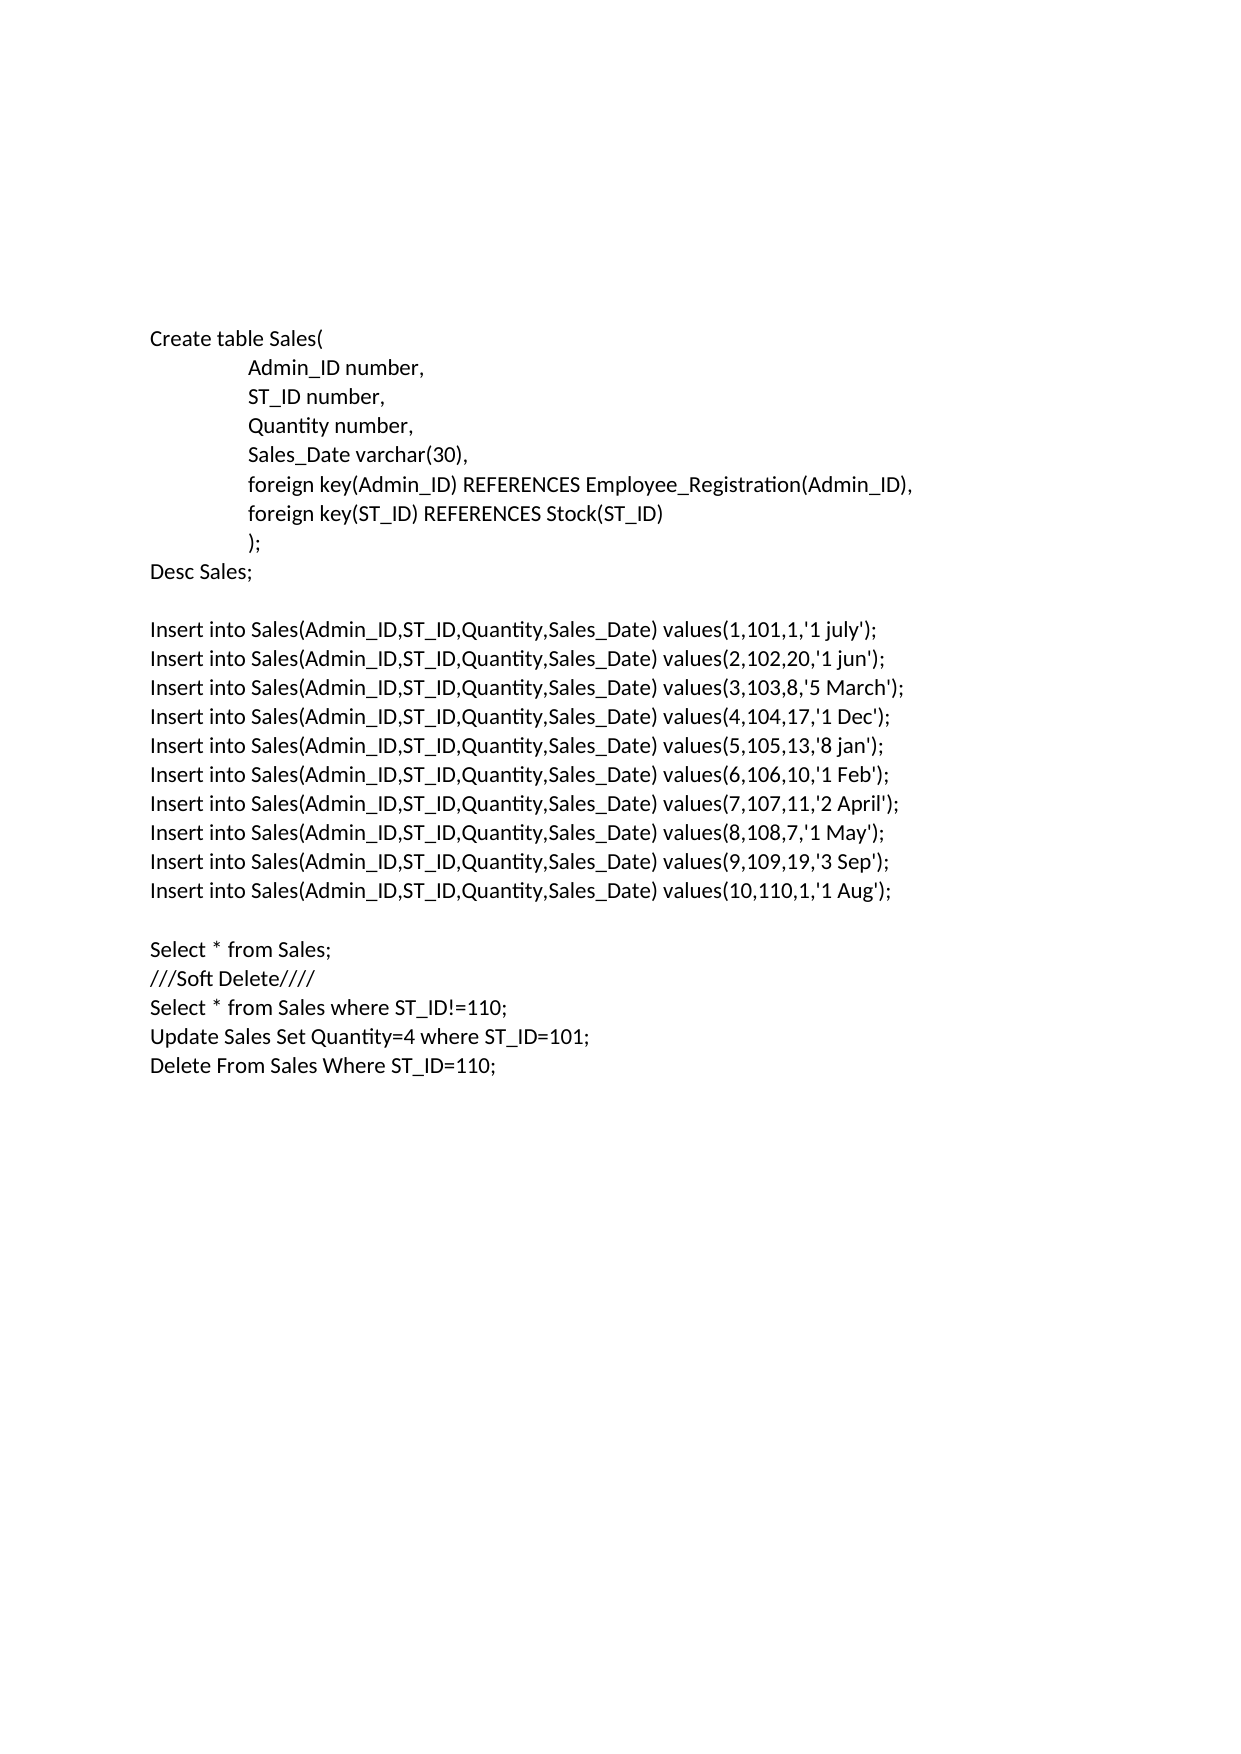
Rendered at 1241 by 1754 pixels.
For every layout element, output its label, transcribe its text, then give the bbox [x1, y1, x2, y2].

text Insert into Sales(Admin_ID,ST_ID,Quantity,Sales_Date) values(2,102,20,'1 jun'); [150, 644, 1090, 672]
text Quantity number, [150, 412, 1090, 439]
text ); [150, 528, 1090, 556]
text ST_ID number, [150, 382, 1090, 411]
text Insert into Sales(Admin_ID,ST_ID,Quantity,Sales_Date) values(8,108,7,'1 May'); [150, 818, 1090, 846]
text Insert into Sales(Admin_ID,ST_ID,Quantity,Sales_Date) values(4,104,17,'1 Dec'); [150, 702, 1090, 730]
text Admin_ID number, [150, 353, 1090, 381]
text Desc Sales; [150, 557, 1090, 585]
text Create table Sales( [150, 324, 1090, 352]
text ///Soft Delete//// [150, 964, 1090, 992]
text Insert into Sales(Admin_ID,ST_ID,Quantity,Sales_Date) values(3,103,8,'5 March'); [150, 673, 1090, 701]
text Select * from Sales where ST_ID!=110; [150, 993, 1090, 1021]
text Update Sales Set Quantity=4 where ST_ID=101; [150, 1022, 1090, 1050]
text Insert into Sales(Admin_ID,ST_ID,Quantity,Sales_Date) values(5,105,13,'8 jan'); [150, 731, 1090, 759]
text Insert into Sales(Admin_ID,ST_ID,Quantity,Sales_Date) values(10,110,1,'1 Aug'); [150, 877, 1090, 904]
text foreign key(ST_ID) REFERENCES Stock(ST_ID) [150, 499, 1090, 527]
text Select * from Sales; [150, 935, 1090, 963]
text Insert into Sales(Admin_ID,ST_ID,Quantity,Sales_Date) values(9,109,19,'3 Sep'); [150, 847, 1090, 876]
text Insert into Sales(Admin_ID,ST_ID,Quantity,Sales_Date) values(6,106,10,'1 Feb'); [150, 760, 1090, 788]
text Insert into Sales(Admin_ID,ST_ID,Quantity,Sales_Date) values(1,101,1,'1 july'); [150, 615, 1090, 643]
text Sales_Date varchar(30), [150, 441, 1090, 469]
text foreign key(Admin_ID) REFERENCES Employee_Registration(Admin_ID), [150, 470, 1090, 498]
text Insert into Sales(Admin_ID,ST_ID,Quantity,Sales_Date) values(7,107,11,'2 April'); [150, 789, 1090, 817]
text Delete From Sales Where ST_ID=110; [150, 1051, 1090, 1079]
